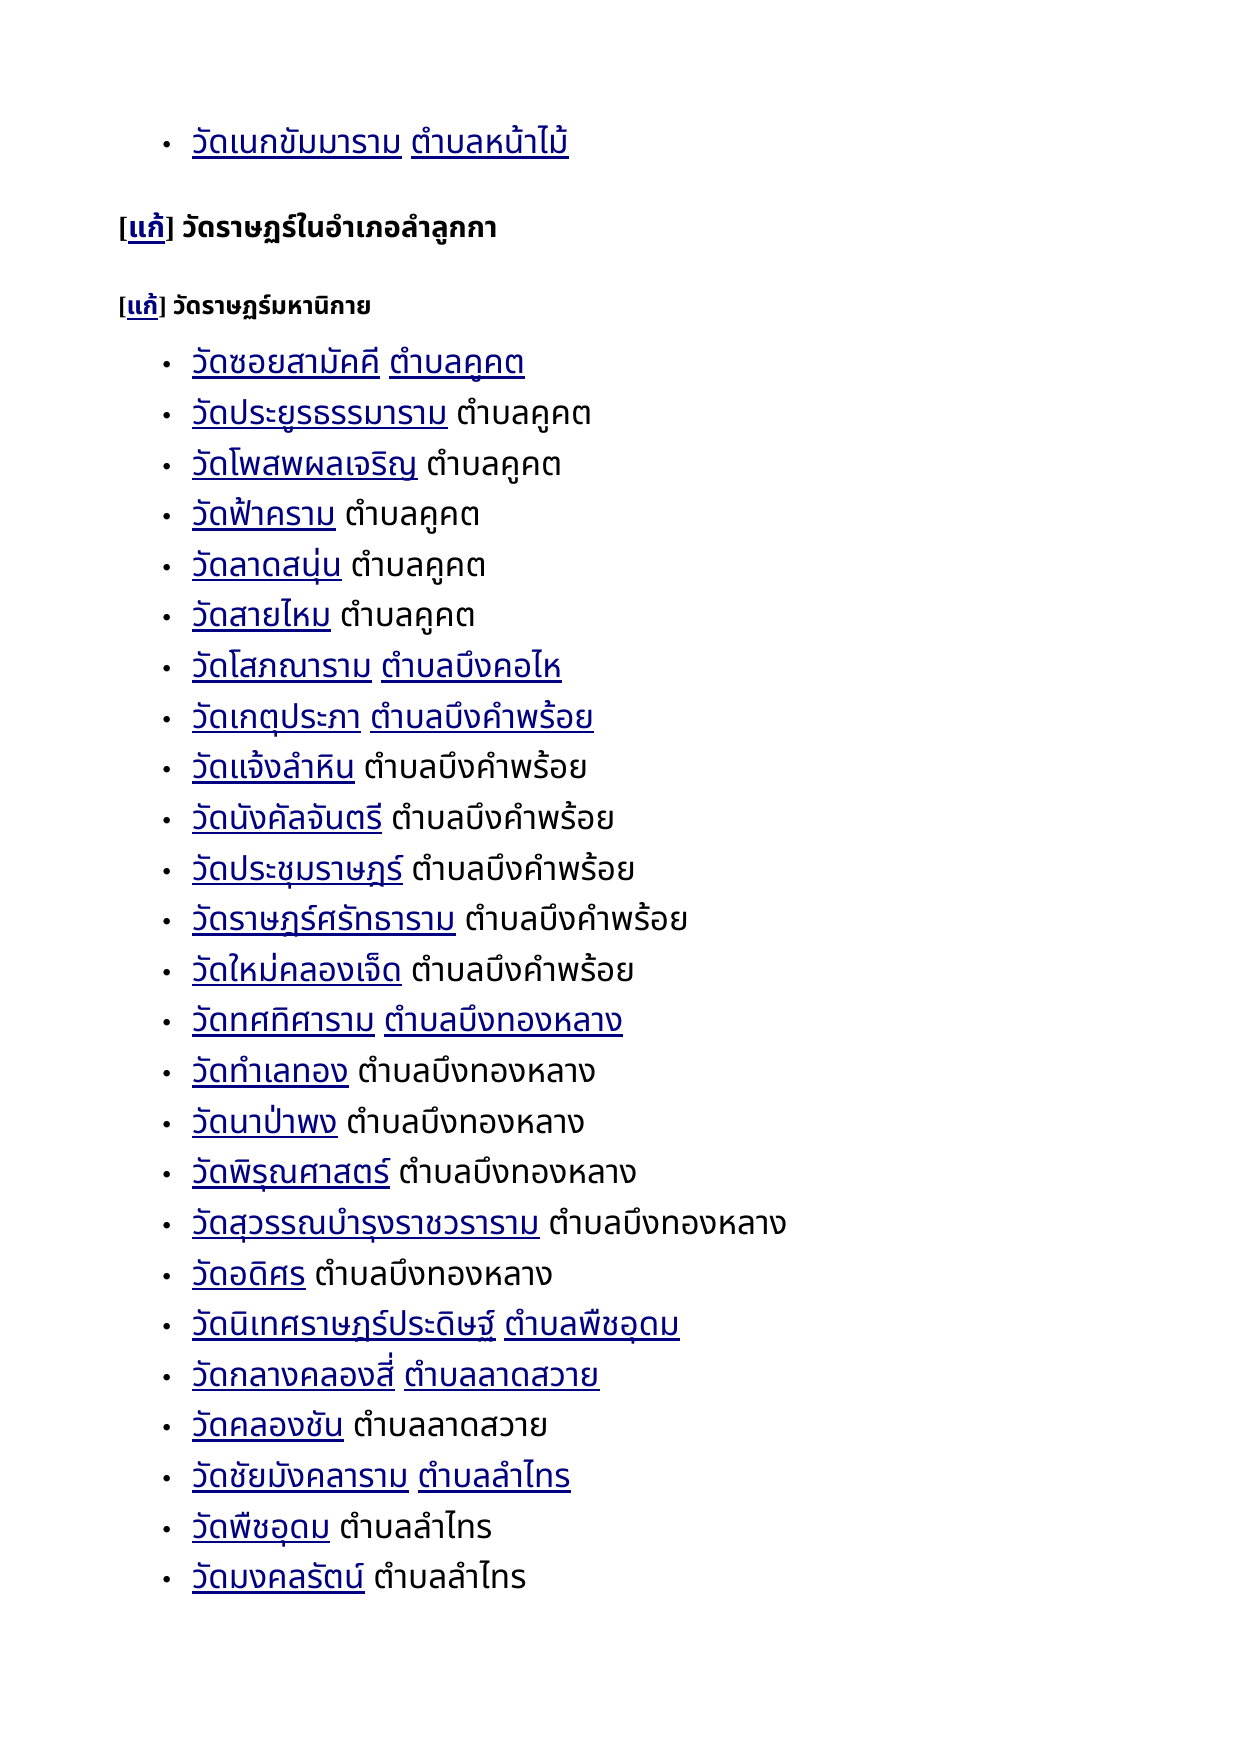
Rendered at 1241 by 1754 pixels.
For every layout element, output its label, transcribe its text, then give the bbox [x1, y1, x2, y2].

list วัดคลองชัน ตำบลลาดสวาย [162, 1401, 1122, 1452]
list วัดสายไหม ตำบลคูคต [162, 591, 1122, 642]
list วัดเนกขัมมาราม ตำบลหน้าไม้ [162, 118, 1122, 169]
list วัดกลางคลองสี่ ตำบลลาดสวาย [162, 1351, 1122, 1401]
list วัดอดิศร ตำบลบึงทองหลาง [162, 1249, 1122, 1300]
list วัดราษฎร์ศรัทธาราม ตำบลบึงคำพร้อย [162, 895, 1122, 946]
list วัดฟ้าคราม ตำบลคูคต [162, 490, 1122, 541]
list วัดซอยสามัคคี ตำบลคูคต [162, 338, 1122, 389]
list วัดทำเลทอง ตำบลบึงทองหลาง [162, 1047, 1122, 1097]
list วัดโพสพผลเจริญ ตำบลคูคต [162, 439, 1122, 490]
list วัดโสภณาราม ตำบลบึงคอไห [162, 642, 1122, 692]
list วัดนาป่าพง ตำบลบึงทองหลาง [162, 1097, 1122, 1148]
subtitle [แก้] วัดราษฏร์ในอำเภอลำลูกกา [118, 206, 1122, 250]
list วัดประชุมราษฎร์ ตำบลบึงคำพร้อย [162, 844, 1122, 895]
list วัดพืชอุดม ตำบลลำไทร [162, 1502, 1122, 1553]
list วัดพิรุณศาสตร์ ตำบลบึงทองหลาง [162, 1148, 1122, 1199]
list วัดประยูรธรรมาราม ตำบลคูคต [162, 389, 1122, 439]
list วัดทศทิศาราม ตำบลบึงทองหลาง [162, 996, 1122, 1047]
list วัดลาดสนุ่น ตำบลคูคต [162, 541, 1122, 591]
list วัดเกตุประภา ตำบลบึงคำพร้อย [162, 692, 1122, 743]
subtitle [แก้] วัดราษฏร์มหานิกาย [118, 288, 1122, 326]
list วัดมงคลรัตน์ ตำบลลำไทร [162, 1553, 1122, 1604]
list วัดสุวรรณบำรุงราชวราราม ตำบลบึงทองหลาง [162, 1199, 1122, 1249]
list วัดนังคัลจันตรี ตำบลบึงคำพร้อย [162, 794, 1122, 844]
list วัดแจ้งลำหิน ตำบลบึงคำพร้อย [162, 743, 1122, 794]
list วัดนิเทศราษฎร์ประดิษฐ์ ตำบลพืชอุดม [162, 1300, 1122, 1351]
list วัดใหม่คลองเจ็ด ตำบลบึงคำพร้อย [162, 946, 1122, 996]
list วัดชัยมังคลาราม ตำบลลำไทร [162, 1452, 1122, 1502]
